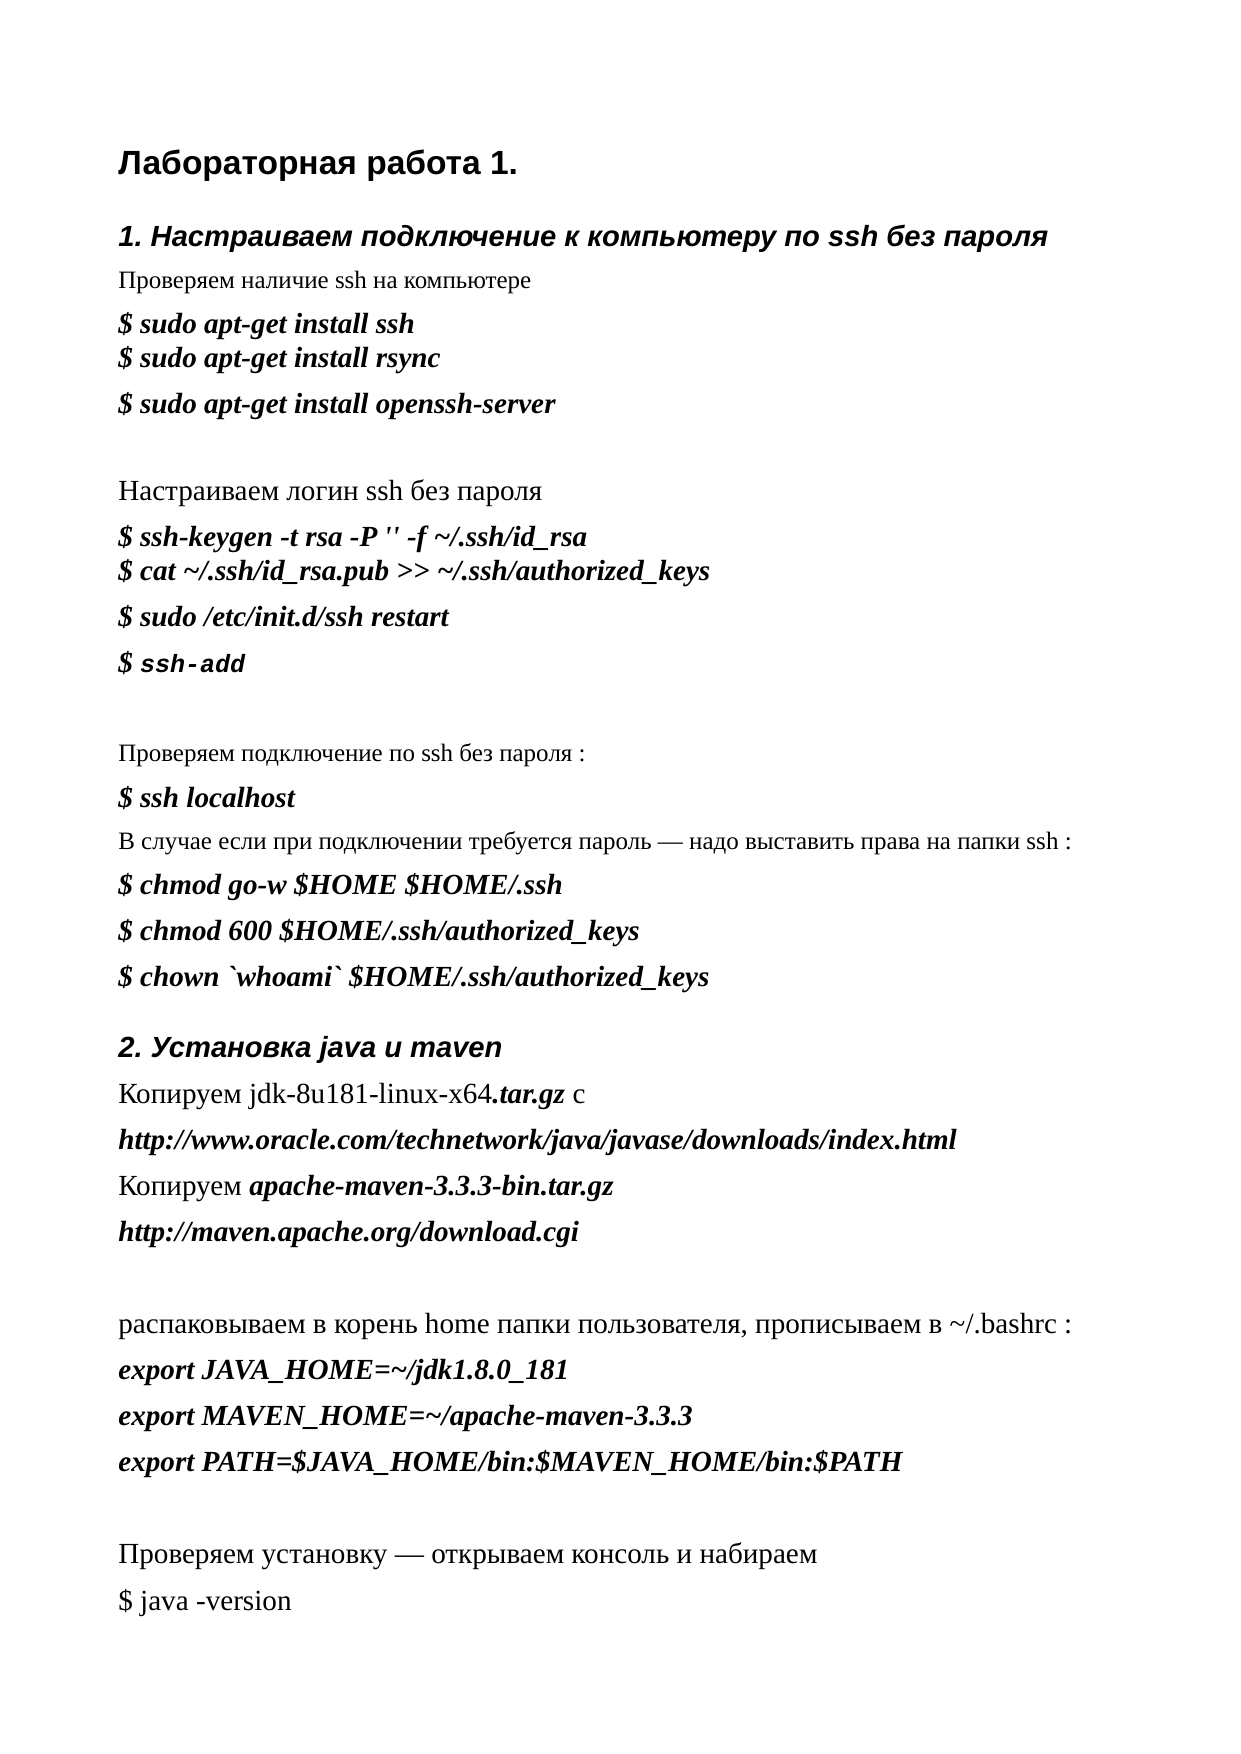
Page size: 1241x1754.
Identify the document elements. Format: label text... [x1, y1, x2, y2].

text http://www.oracle.com/technetwork/java/javase/downloads/index.html [118, 1122, 1122, 1156]
text $ ssh localhost [118, 780, 1122, 813]
text export PATH=$JAVA_HOME/bin:$MAVEN_HOME/bin:$PATH [118, 1444, 1122, 1478]
text export MAVEN_HOME=~/apache-maven-3.3.3 [118, 1398, 1122, 1432]
text Настраиваем логин ssh без пароля [118, 473, 1122, 507]
text Проверяем подключение по ssh без пароля : [118, 738, 1122, 767]
text распаковываем в корень home папки пользователя, прописываем в ~/.bashrc : [118, 1306, 1122, 1340]
text $ chmod go-w $HOME $HOME/.ssh [118, 867, 1122, 901]
text Проверяем наличие ssh на компьютере [118, 265, 1122, 294]
subtitle 1. Настраиваем подключение к компьютеру по ssh без пароля [118, 219, 1122, 253]
subtitle Лабораторная работа 1. [118, 143, 1122, 182]
text В случае если при подключении требуется пароль — надо выставить права на папки ssh : [118, 826, 1122, 854]
text $ chown `whoami` $HOME/.ssh/authorized_keys [118, 959, 1122, 993]
text $ ssh-add [118, 645, 1122, 680]
text $ sudo apt-get install openssh-server [118, 386, 1122, 420]
text $ sudo apt-get install ssh $ sudo apt-get install rsync [118, 307, 1122, 374]
text $ ssh-keygen -t rsa -P '' -f ~/.ssh/id_rsa $ cat ~/.ssh/id_rsa.pub >> ~/.ssh/authorized_keys [118, 519, 1122, 587]
text export JAVA_HOME=~/jdk1.8.0_181 [118, 1352, 1122, 1386]
text Копируем apache-maven-3.3.3-bin.tar.gz [118, 1168, 1122, 1202]
text http://maven.apache.org/download.cgi [118, 1214, 1122, 1248]
text $ java -version [118, 1583, 1122, 1616]
subtitle 2. Установка java и maven [118, 1030, 1122, 1064]
text Копируем jdk-8u181-linux-x64.tar.gz c [118, 1076, 1122, 1110]
text $ chmod 600 $HOME/.ssh/authorized_keys [118, 913, 1122, 947]
text $ sudo /etc/init.d/ssh restart [118, 599, 1122, 633]
text Проверяем установку — открываем консоль и набираем [118, 1537, 1122, 1570]
